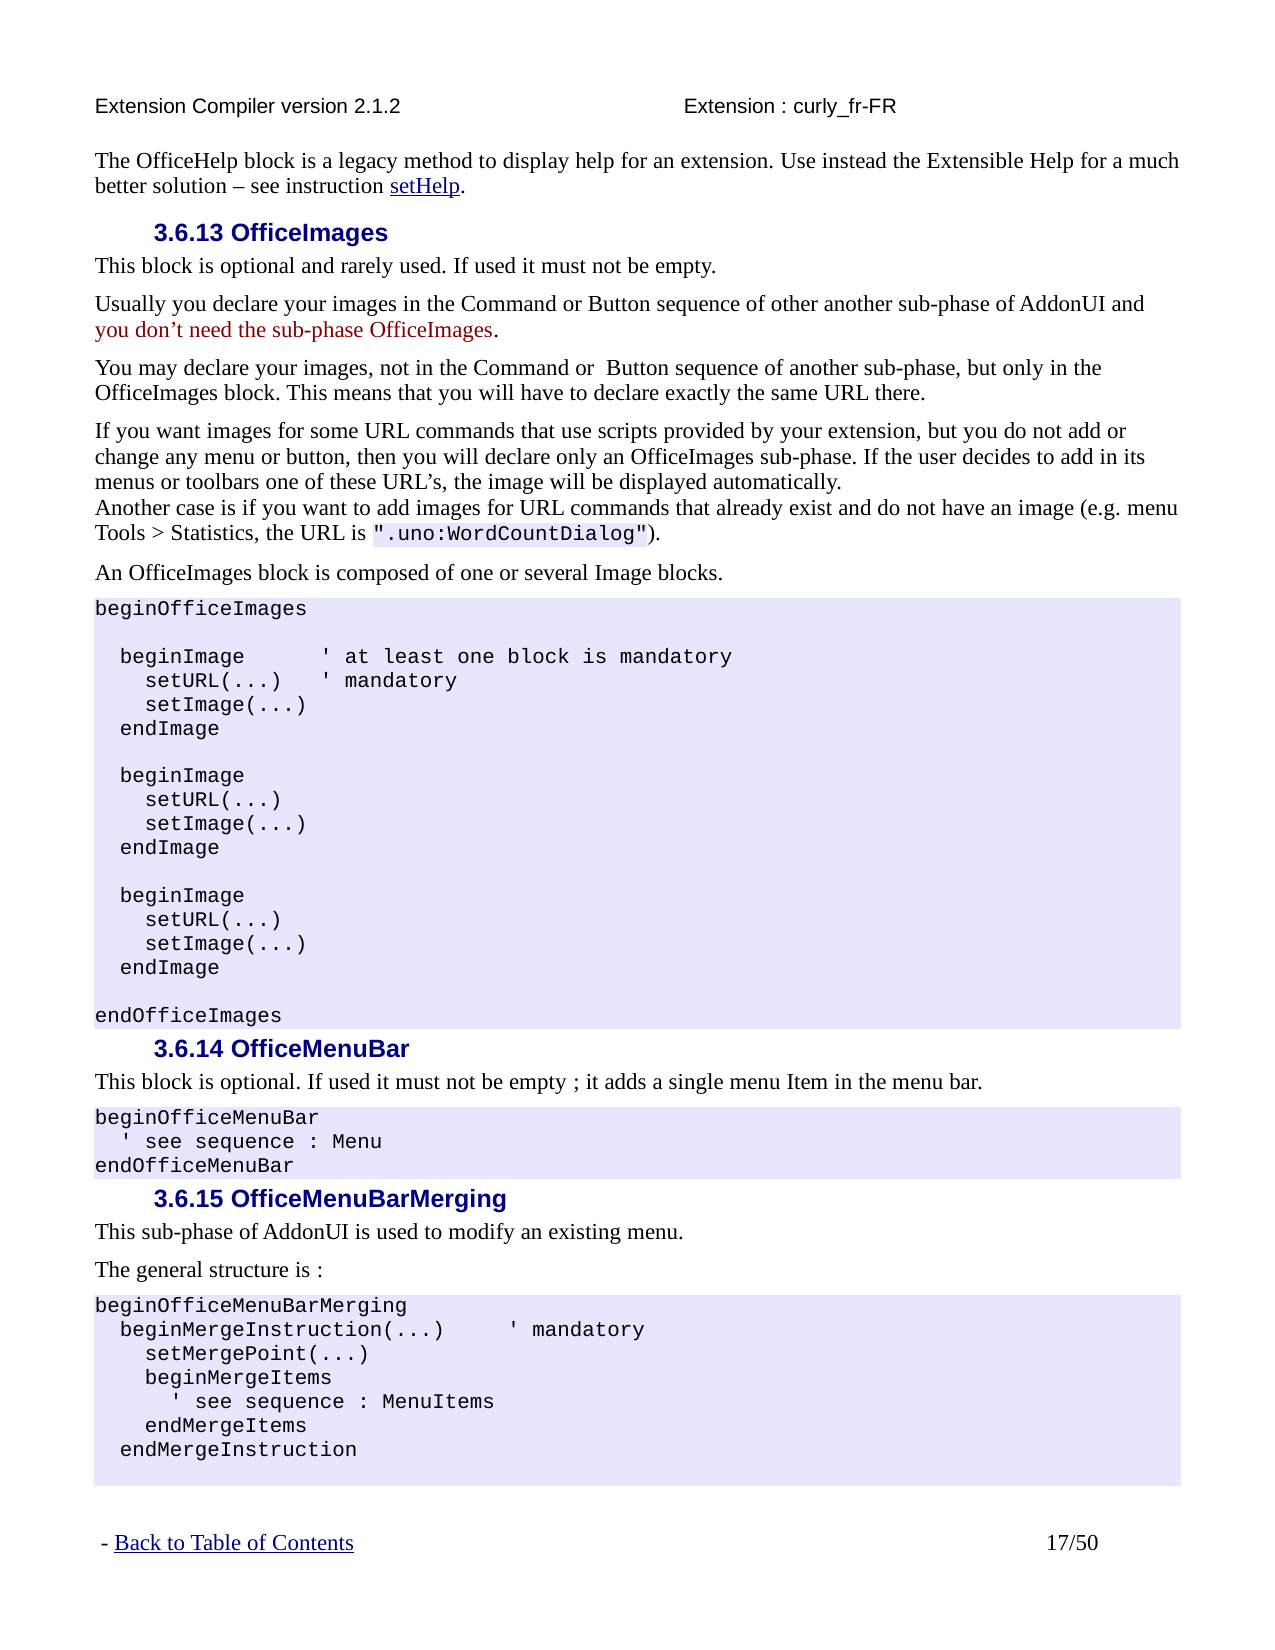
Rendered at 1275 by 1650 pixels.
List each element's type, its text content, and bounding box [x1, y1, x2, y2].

text beginImage ' at least one block is mandatory [94, 646, 1181, 669]
text beginMergeInstruction(...) ' mandatory [94, 1319, 1181, 1343]
text setURL(...) [94, 789, 1181, 813]
text endMergeItems [94, 1414, 1181, 1438]
subtitle OfficeMenuBar [153, 1035, 1181, 1063]
subtitle OfficeMenuBarMerging [153, 1185, 1181, 1213]
text If you want images for some URL commands that use scripts provided by your extension, but you do not add or change any menu or button, then you will declare only an OfficeImages sub-phase. If the user decides to add in its menus or toolbars one of these URL’s, the image will be displayed automatically. Another case is if you want to add images for URL commands that already exist and do not have an image (e.g. menu Tools > Statistics, the URL is ".uno:WordCountDialog"). [94, 418, 1181, 547]
text beginMergeItems [94, 1367, 1181, 1391]
text This block is optional. If used it must not be empty ; it adds a single menu Item in the menu bar. [94, 1069, 1181, 1094]
text beginImage [94, 885, 1181, 909]
text endMergeInstruction [94, 1438, 1181, 1462]
text setURL(...) ' mandatory [94, 669, 1181, 693]
text beginOfficeMenuBarMerging [94, 1295, 1181, 1319]
text endImage [94, 957, 1181, 981]
text Usually you declare your images in the Command or Button sequence of other another sub-phase of AddonUI and you don’t need the sub-phase OfficeImages. [94, 291, 1181, 342]
text You may declare your images, not in the Command or Button sequence of another sub-phase, but only in the OfficeImages block. This means that you will have to declare exactly the same URL there. [94, 354, 1181, 406]
text endImage [94, 837, 1181, 861]
text The OfficeHelp block is a legacy method to display help for an extension. Use instead the Extensible Help for a much better solution – see instruction setHelp. [94, 147, 1181, 198]
text This block is optional and rarely used. If used it must not be empty. [94, 253, 1181, 278]
text An OfficeImages block is composed of one or several Image blocks. [94, 560, 1181, 585]
text This sub-phase of AddonUI is used to modify an existing menu. [94, 1219, 1181, 1244]
text setURL(...) [94, 909, 1181, 933]
text setMergePoint(...) [94, 1343, 1181, 1367]
text setImage(...) [94, 693, 1181, 717]
text setImage(...) [94, 933, 1181, 957]
text ' see sequence : MenuItems [94, 1391, 1181, 1414]
text endImage [94, 717, 1181, 741]
text beginImage [94, 765, 1181, 789]
text setImage(...) [94, 813, 1181, 837]
text The general structure is : [94, 1257, 1181, 1282]
text beginOfficeImages [94, 598, 1181, 622]
text endOfficeMenuBar [94, 1155, 1181, 1179]
subtitle OfficeImages [153, 219, 1181, 247]
text beginOfficeMenuBar [94, 1107, 1181, 1131]
text ' see sequence : Menu [94, 1131, 1181, 1155]
text endOfficeImages [94, 1005, 1181, 1029]
